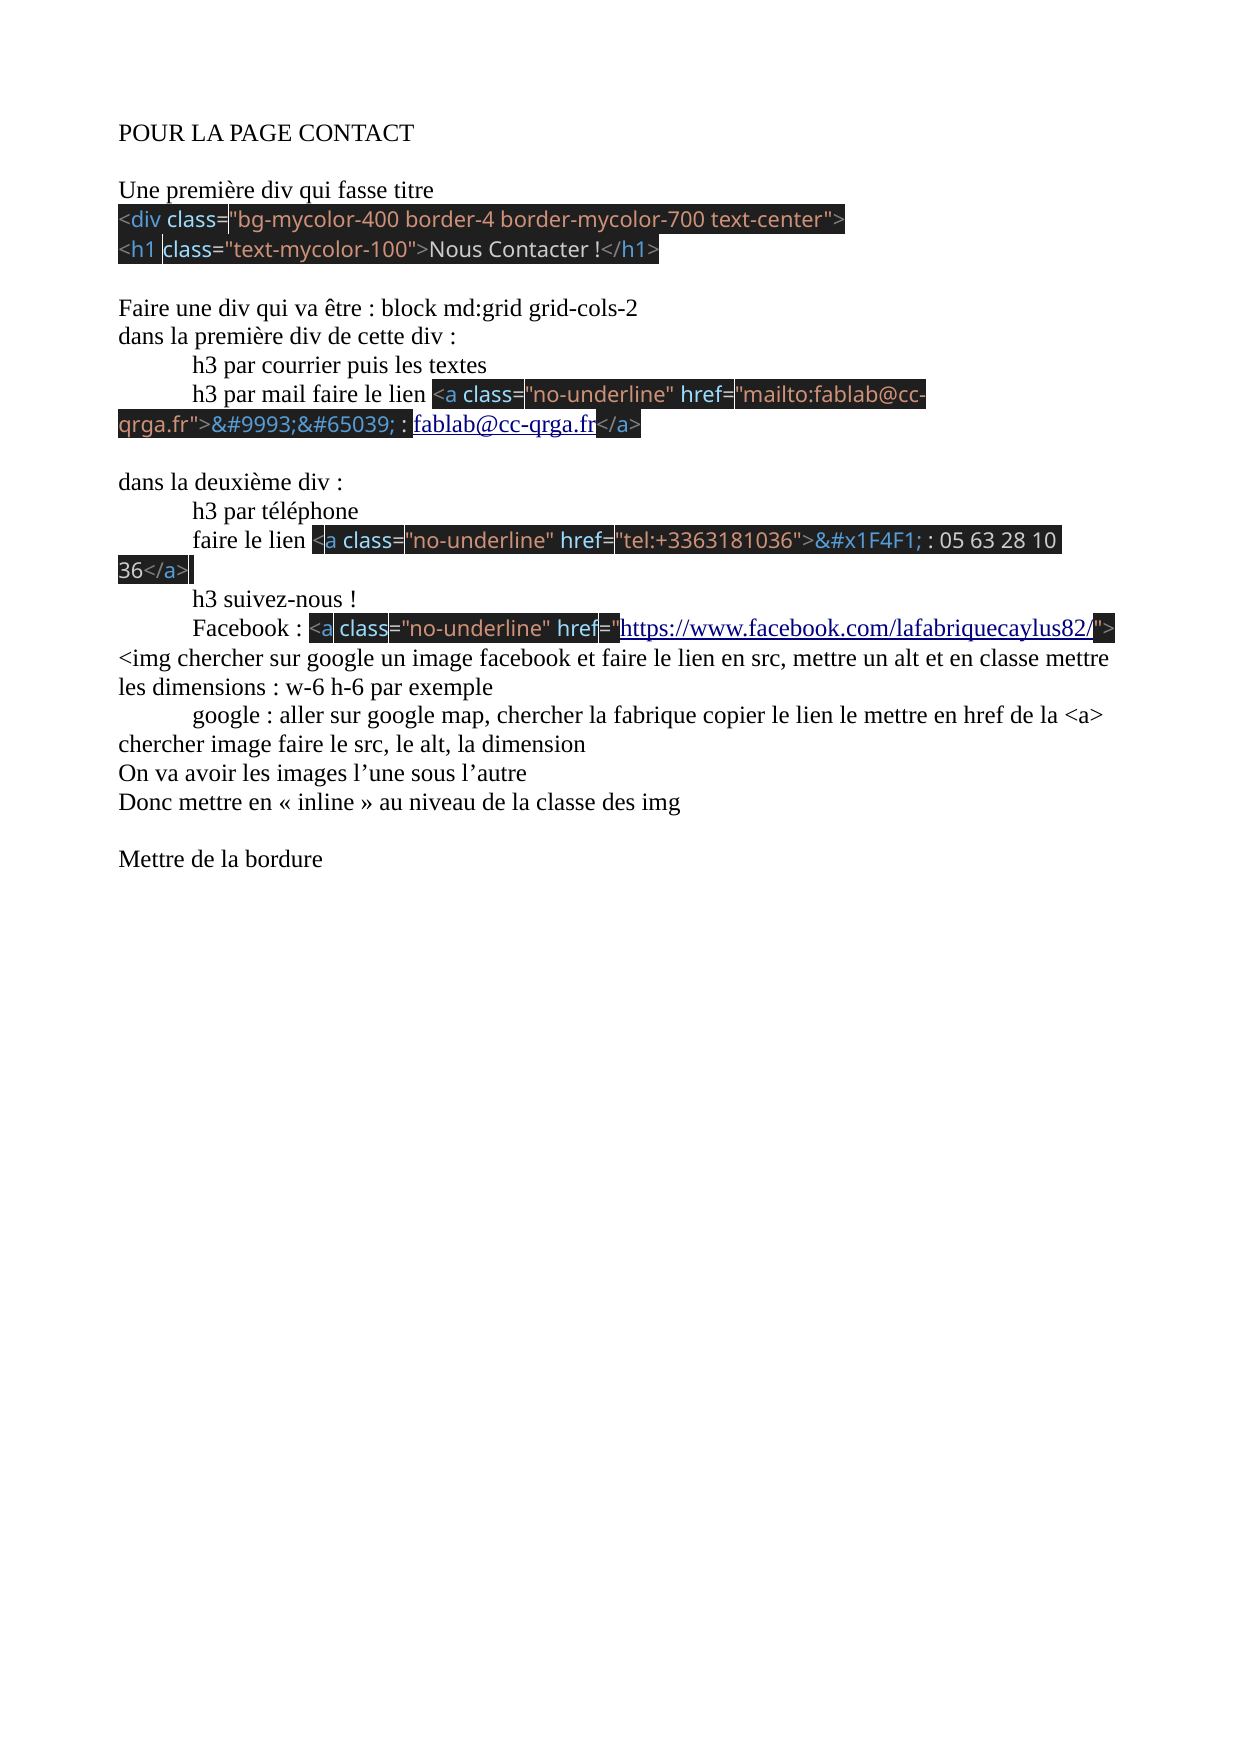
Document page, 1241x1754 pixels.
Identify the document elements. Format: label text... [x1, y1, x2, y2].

text Une première div qui fasse titre [118, 176, 1122, 204]
text faire le lien <a class="no-underline" href="tel:+3363181036">&#x1F4F1; : 05 63 28 10 36</a> [118, 525, 1122, 584]
text google : aller sur google map, chercher la fabrique copier le lien le mettre en href de la <a> chercher image faire le src, le alt, la dimension [118, 700, 1122, 758]
text h3 suivez-nous ! [118, 584, 1122, 613]
text <h1 class="text-mycolor-100">Nous Contacter !</h1> [118, 234, 1122, 264]
text dans la deuxième div : [118, 467, 1122, 496]
text Mettre de la bordure [118, 844, 1122, 873]
text Facebook : <a class="no-underline" href="https://www.facebook.com/lafabriquecaylus82/"> <img chercher sur google un image facebook et faire le lien en src, mettre un alt et en classe mettre les dimensions : w-6 h-6 par exemple [118, 613, 1122, 700]
text Faire une div qui va être : block md:grid grid-cols-2 [118, 293, 1122, 321]
text h3 par téléphone [118, 496, 1122, 525]
text dans la première div de cette div : [118, 321, 1122, 350]
text h3 par mail faire le lien <a class="no-underline" href="mailto:fablab@cc-qrga.fr">&#9993;&#65039; : fablab@cc-qrga.fr</a> [118, 379, 1122, 438]
text Donc mettre en « inline » au niveau de la classe des img [118, 787, 1122, 815]
text POUR LA PAGE CONTACT [118, 118, 1122, 147]
text On va avoir les images l’une sous l’autre [118, 758, 1122, 787]
text <div class="bg-mycolor-400 border-4 border-mycolor-700 text-center"> [118, 204, 1122, 234]
text h3 par courrier puis les textes [118, 350, 1122, 379]
